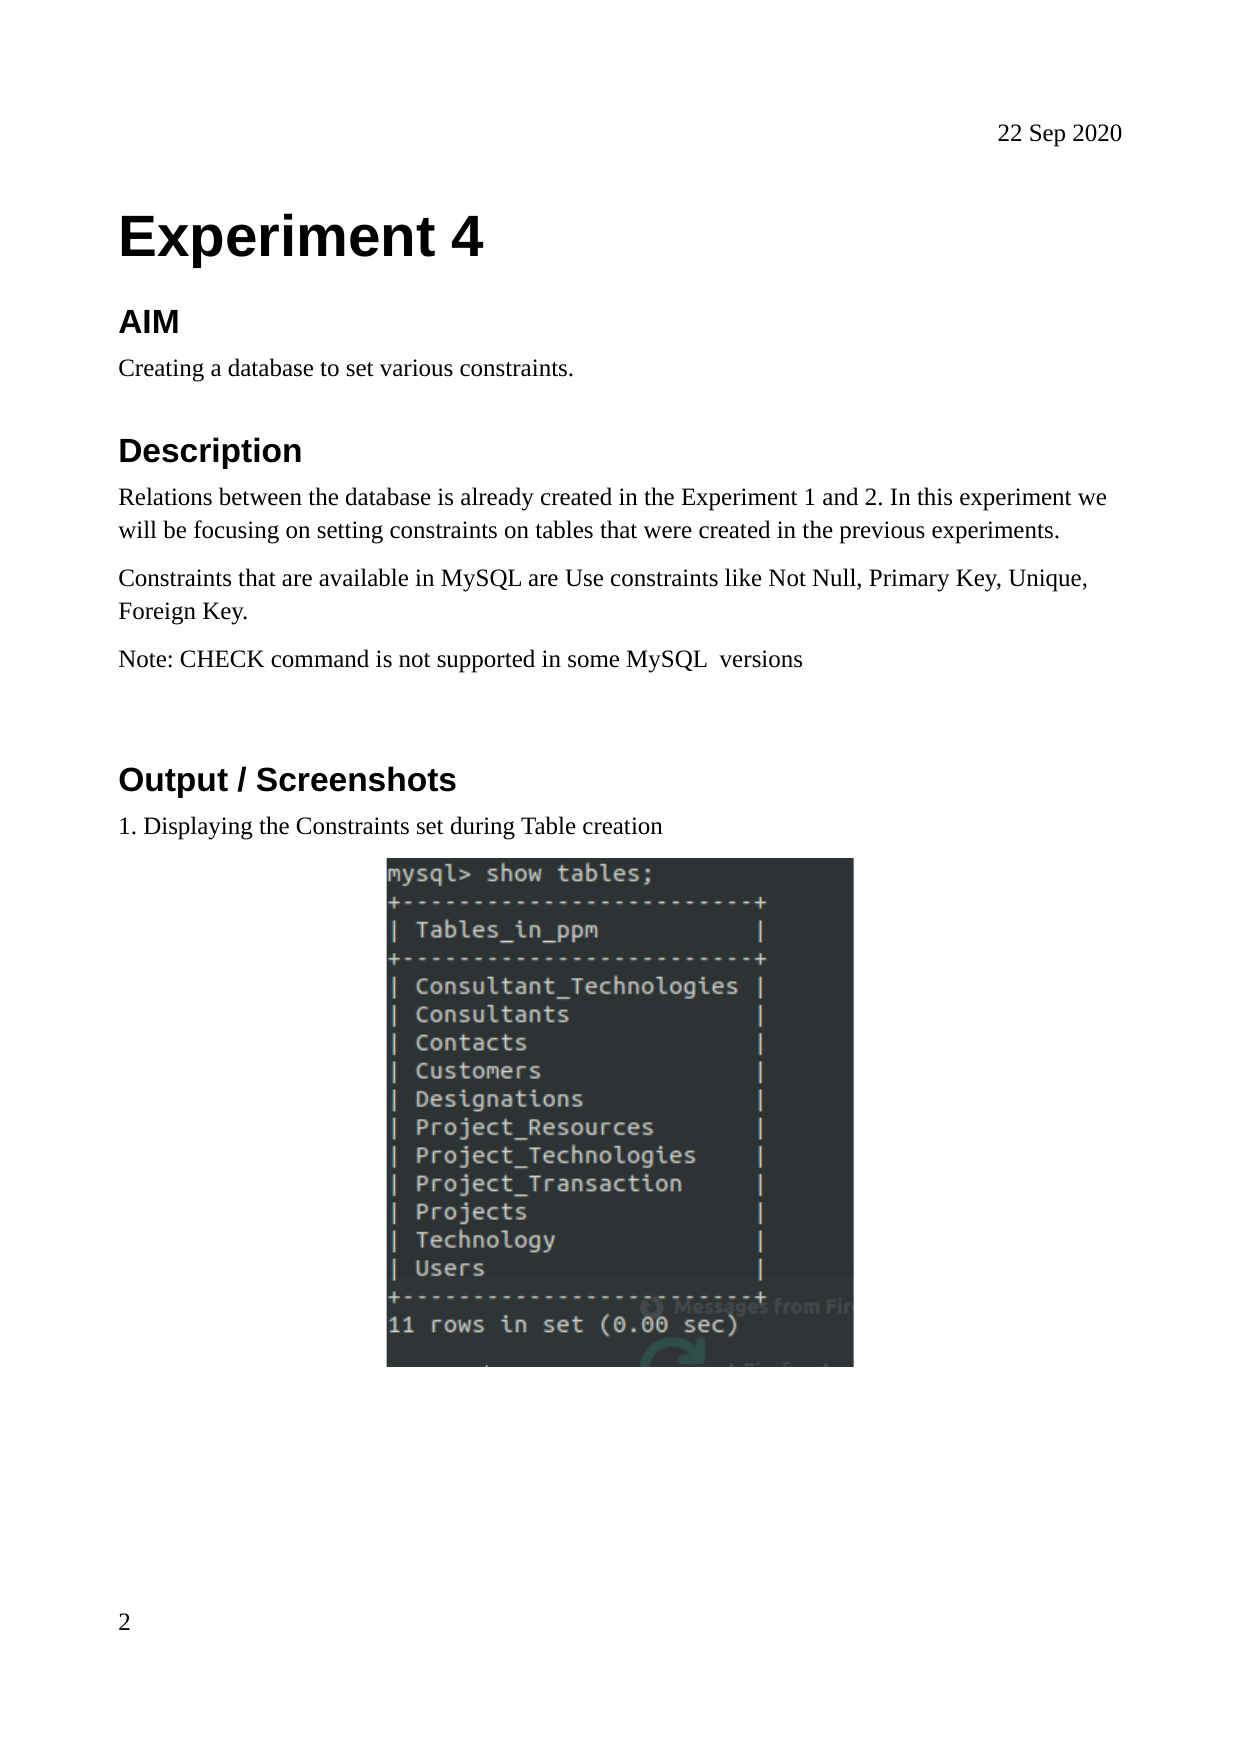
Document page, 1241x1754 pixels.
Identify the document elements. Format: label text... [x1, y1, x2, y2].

subtitle AIM [118, 302, 1122, 340]
subtitle Output / Screenshots [118, 760, 1122, 798]
title Experiment 4 [118, 201, 1122, 268]
text Constraints that are available in MySQL are Use constraints like Not Null, Primary Key, Unique, Foreign Key. [118, 563, 1122, 625]
picture [386, 858, 854, 1367]
text 1. Displaying the Constraints set during Table creation [118, 811, 1122, 839]
text Creating a database to set various constraints. [118, 353, 1122, 382]
text Relations between the database is already created in the Experiment 1 and 2. In this experiment we will be focusing on setting constraints on tables that were created in the previous experiments. [118, 482, 1122, 544]
text Note: CHECK command is not supported in some MySQL versions [118, 644, 1122, 672]
subtitle Description [118, 431, 1122, 470]
